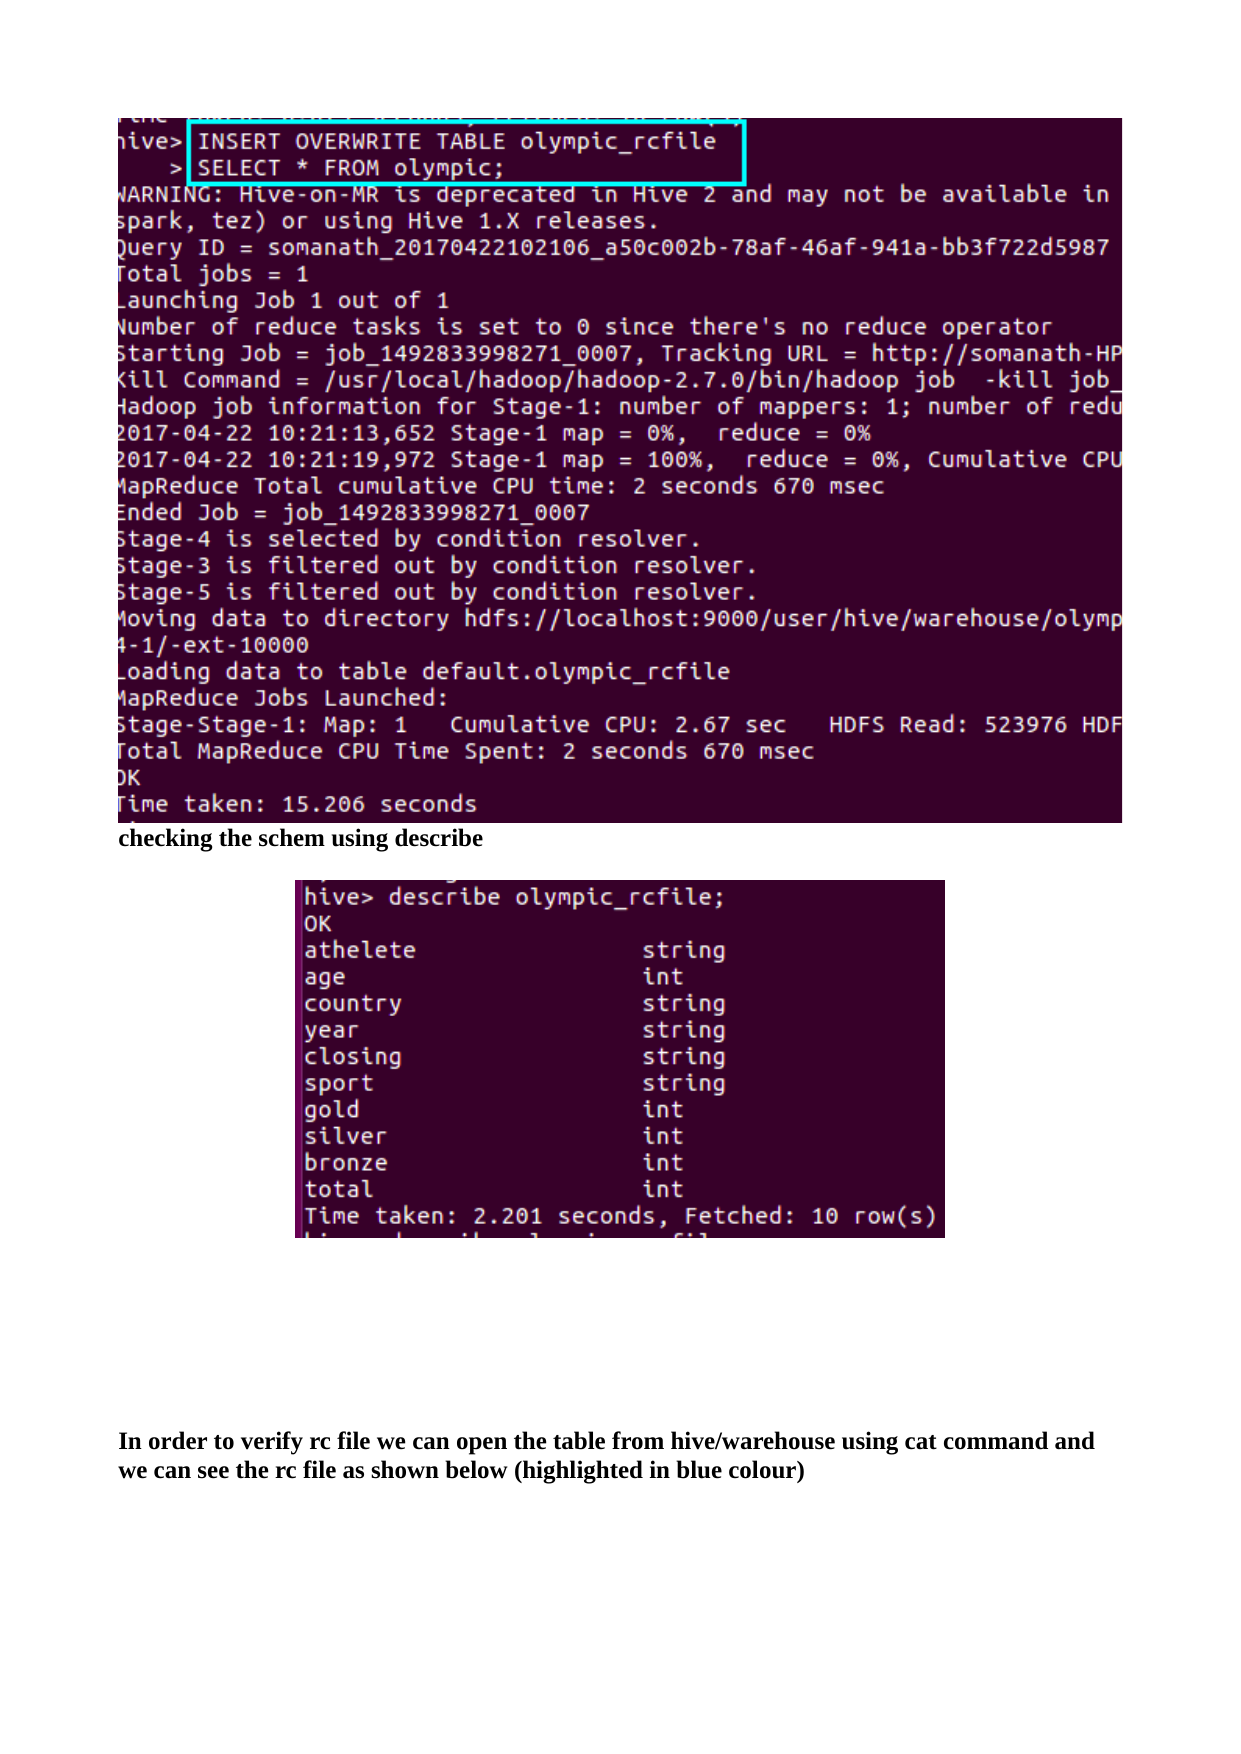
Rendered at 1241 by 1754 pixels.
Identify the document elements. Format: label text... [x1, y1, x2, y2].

text In order to verify rc file we can open the table from hive/warehouse using cat command and we can see the rc file as shown below (highlighted in blue colour) [118, 1426, 1122, 1484]
picture [295, 880, 945, 1238]
picture [118, 118, 1123, 823]
text checking the schem using describe [118, 823, 1122, 851]
